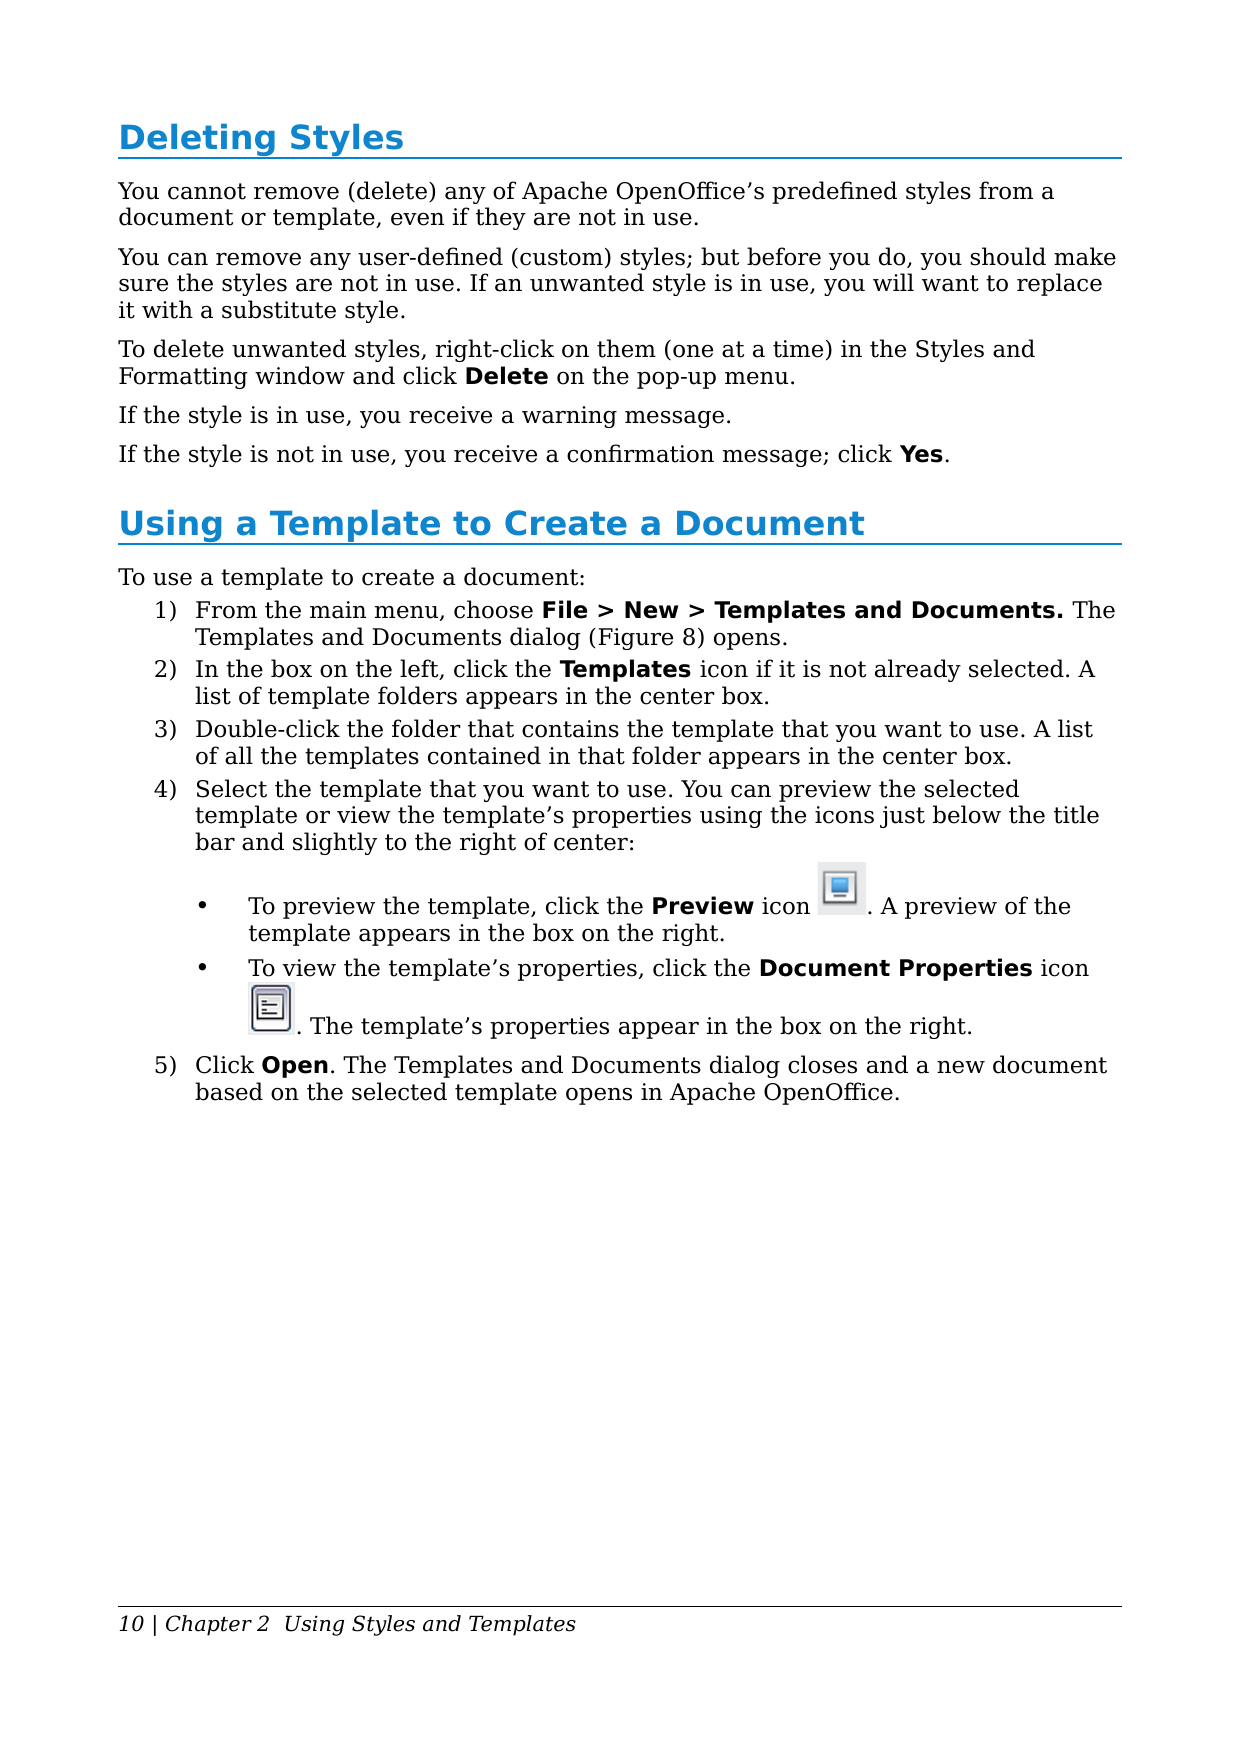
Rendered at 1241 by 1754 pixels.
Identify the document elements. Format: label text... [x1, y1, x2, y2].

subtitle Deleting Styles [118, 118, 1122, 157]
list Double-click the folder that contains the template that you want to use. A list of all the templates contained in that folder appears in the center box. [177, 716, 1122, 769]
list Click Open. The Templates and Documents dialog closes and a new document based on the selected template opens in Apache OpenOffice. [177, 1052, 1122, 1106]
picture [248, 982, 296, 1035]
list Select the template that you want to use. You can preview the selected template or view the template’s properties using the icons just below the title bar and slightly to the right of center: [177, 776, 1122, 856]
list To view the template’s properties, click the Document Properties icon . The template’s properties appear in the box on the right. [195, 953, 1122, 1040]
text You cannot remove (delete) any of Apache OpenOffice’s predefined styles from a document or template, even if they are not in use. [118, 178, 1122, 231]
picture [817, 862, 867, 915]
text You can remove any user-defined (custom) styles; but before you do, you should make sure the styles are not in use. If an unwanted style is in use, you will want to replace it with a substitute style. [118, 244, 1122, 324]
text If the style is not in use, you receive a confirmation message; click Yes. [118, 441, 1122, 468]
list In the box on the left, click the Templates icon if it is not already selected. A list of template folders appears in the center box. [177, 657, 1122, 710]
text To delete unwanted styles, right-click on them (one at a time) in the Styles and Formatting window and click Delete on the pop-up menu. [118, 336, 1122, 389]
subtitle Using a Template to Create a Document [118, 504, 1122, 543]
text If the style is in use, you receive a warning message. [118, 402, 1122, 429]
list To preview the template, click the Preview icon . A preview of the template appears in the box on the right. [195, 862, 1122, 947]
list From the main menu, choose File > New > Templates and Documents. The Templates and Documents dialog (Figure 8) opens. [177, 597, 1122, 650]
list To use a template to create a document: [118, 564, 1122, 591]
